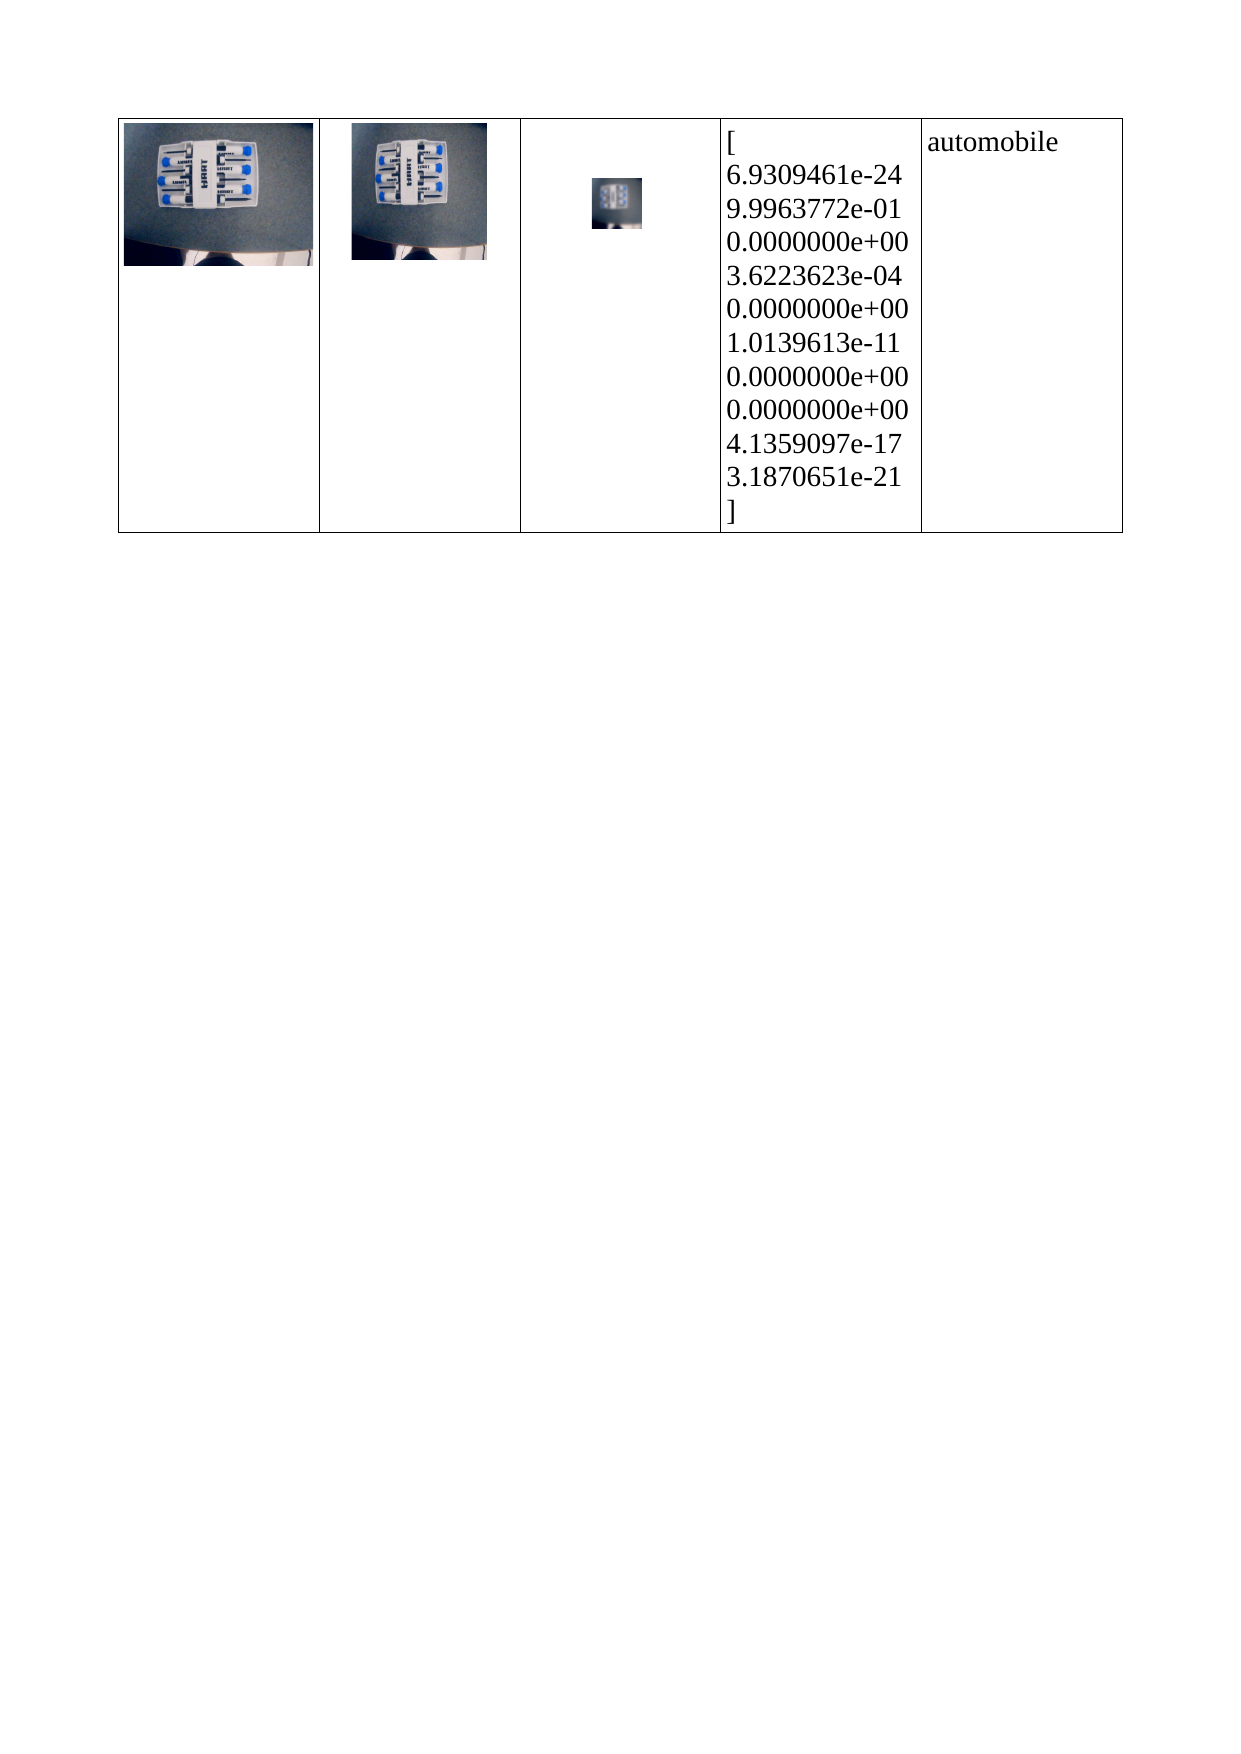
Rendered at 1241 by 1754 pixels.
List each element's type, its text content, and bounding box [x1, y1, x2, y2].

picture [123, 123, 314, 266]
table_cell [320, 119, 520, 532]
picture [591, 178, 642, 229]
picture [351, 123, 487, 260]
table_cell [119, 119, 319, 532]
table_cell automobile [922, 119, 1122, 532]
table_cell [521, 119, 720, 532]
table_cell [ 6.9309461e-24 9.9963772e-01 0.0000000e+00 3.6223623e-04 0.0000000e+00 1.0139613e-11 0.0000000e+00 0.0000000e+00 4.1359097e-17 3.1870651e-21 ] [721, 119, 921, 532]
